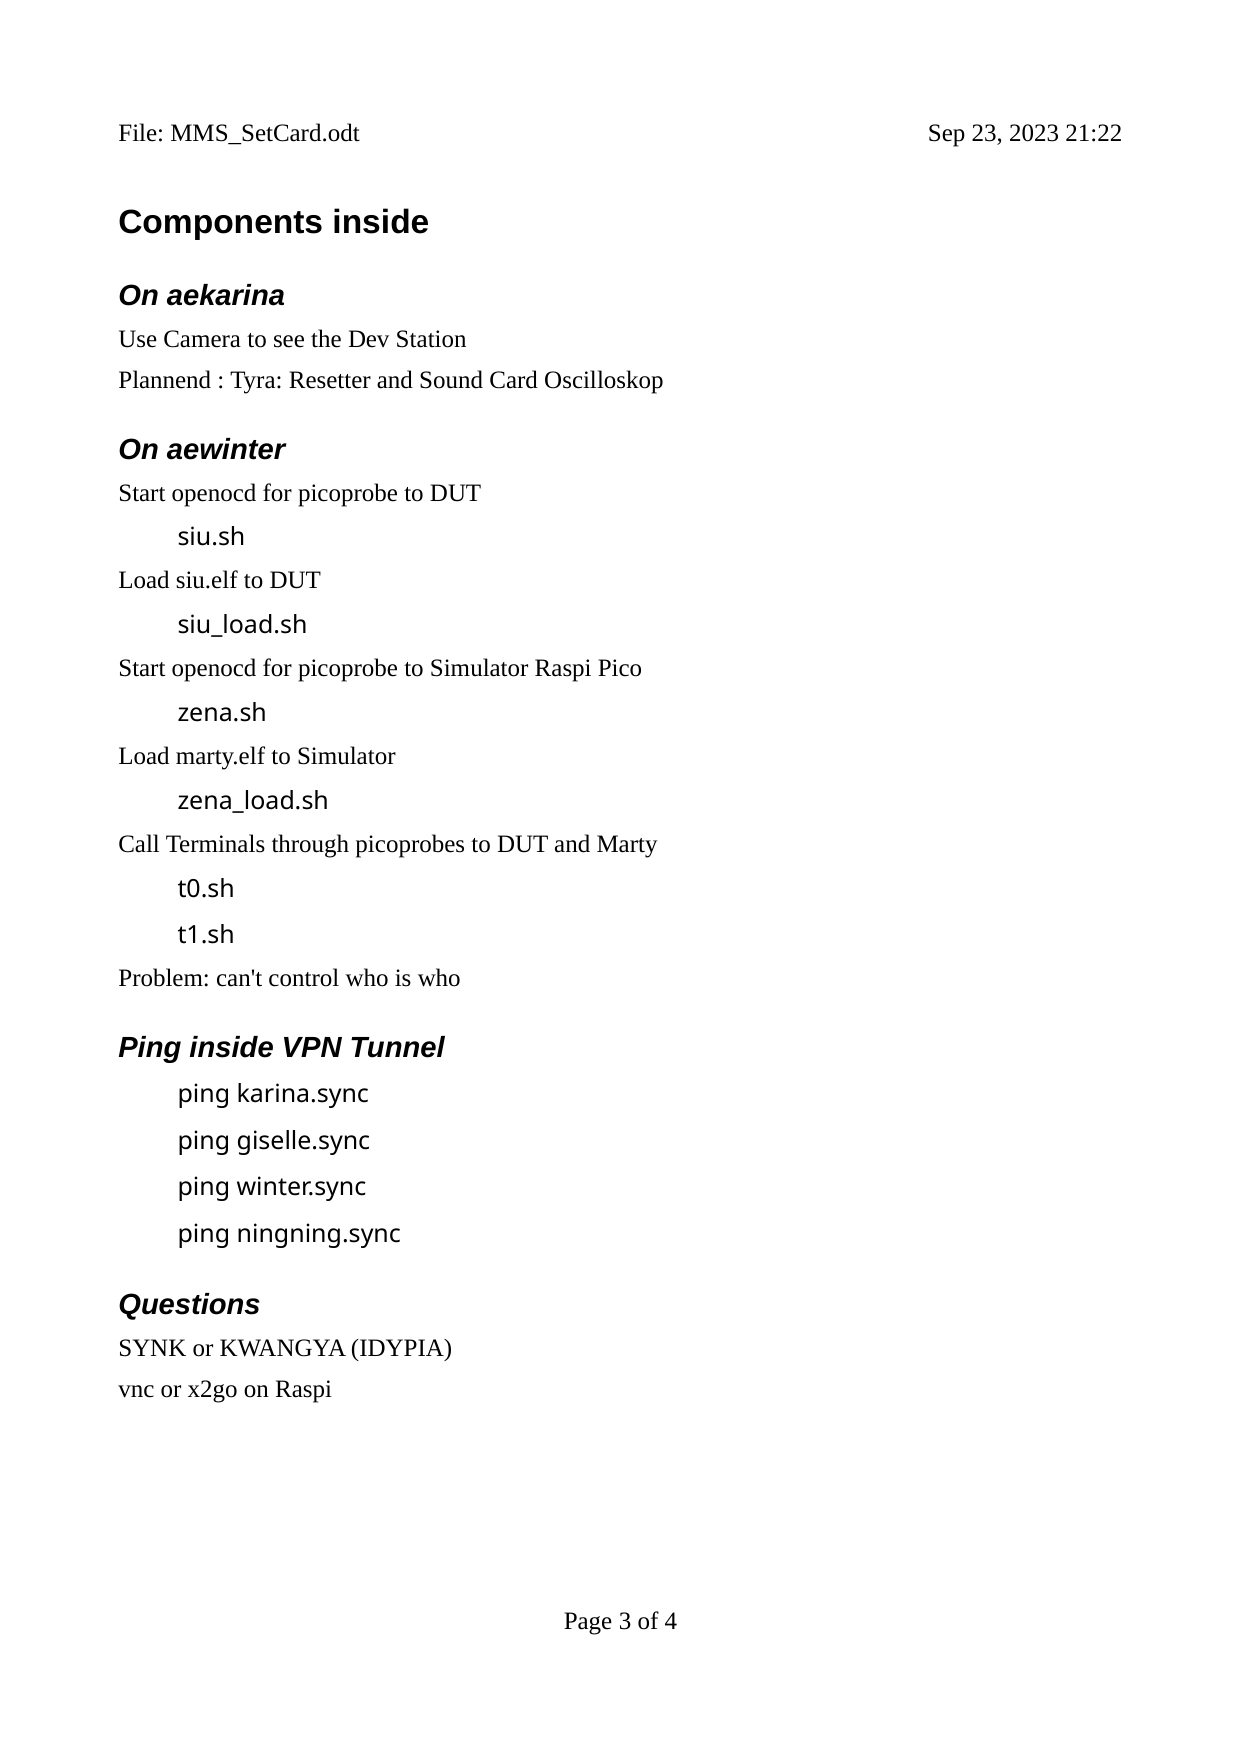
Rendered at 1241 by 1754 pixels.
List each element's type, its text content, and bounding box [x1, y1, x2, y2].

text t0.sh [177, 870, 1122, 904]
text vnc or x2go on Raspi [118, 1374, 1122, 1403]
text Problem: can't control who is who [118, 963, 1122, 992]
text Plannend : Tyra: Resetter and Sound Card Oscilloskop [118, 366, 1122, 394]
subtitle Components inside [118, 202, 1122, 241]
subtitle On aewinter [118, 432, 1122, 465]
text ping karina.sync [177, 1076, 1122, 1110]
text Call Terminals through picoprobes to DUT and Marty [118, 829, 1122, 858]
text ping ningning.sync [177, 1215, 1122, 1249]
text zena.sh [177, 695, 1122, 729]
text Start openocd for picoprobe to DUT [118, 478, 1122, 507]
subtitle Ping inside VPN Tunnel [118, 1030, 1122, 1063]
text siu.sh [177, 519, 1122, 553]
text ping winter.sync [177, 1169, 1122, 1203]
text ping giselle.sync [177, 1122, 1122, 1156]
text Use Camera to see the Dev Station [118, 324, 1122, 353]
text SYNK or KWANGYA (IDYPIA) [118, 1333, 1122, 1362]
subtitle Questions [118, 1287, 1122, 1321]
text zena_load.sh [177, 782, 1122, 817]
text siu_load.sh [177, 607, 1122, 641]
text Load siu.elf to DUT [118, 566, 1122, 594]
text t1.sh [177, 917, 1122, 951]
text Load marty.elf to Simulator [118, 741, 1122, 770]
subtitle On aekarina [118, 278, 1122, 312]
text Start openocd for picoprobe to Simulator Raspi Pico [118, 653, 1122, 682]
